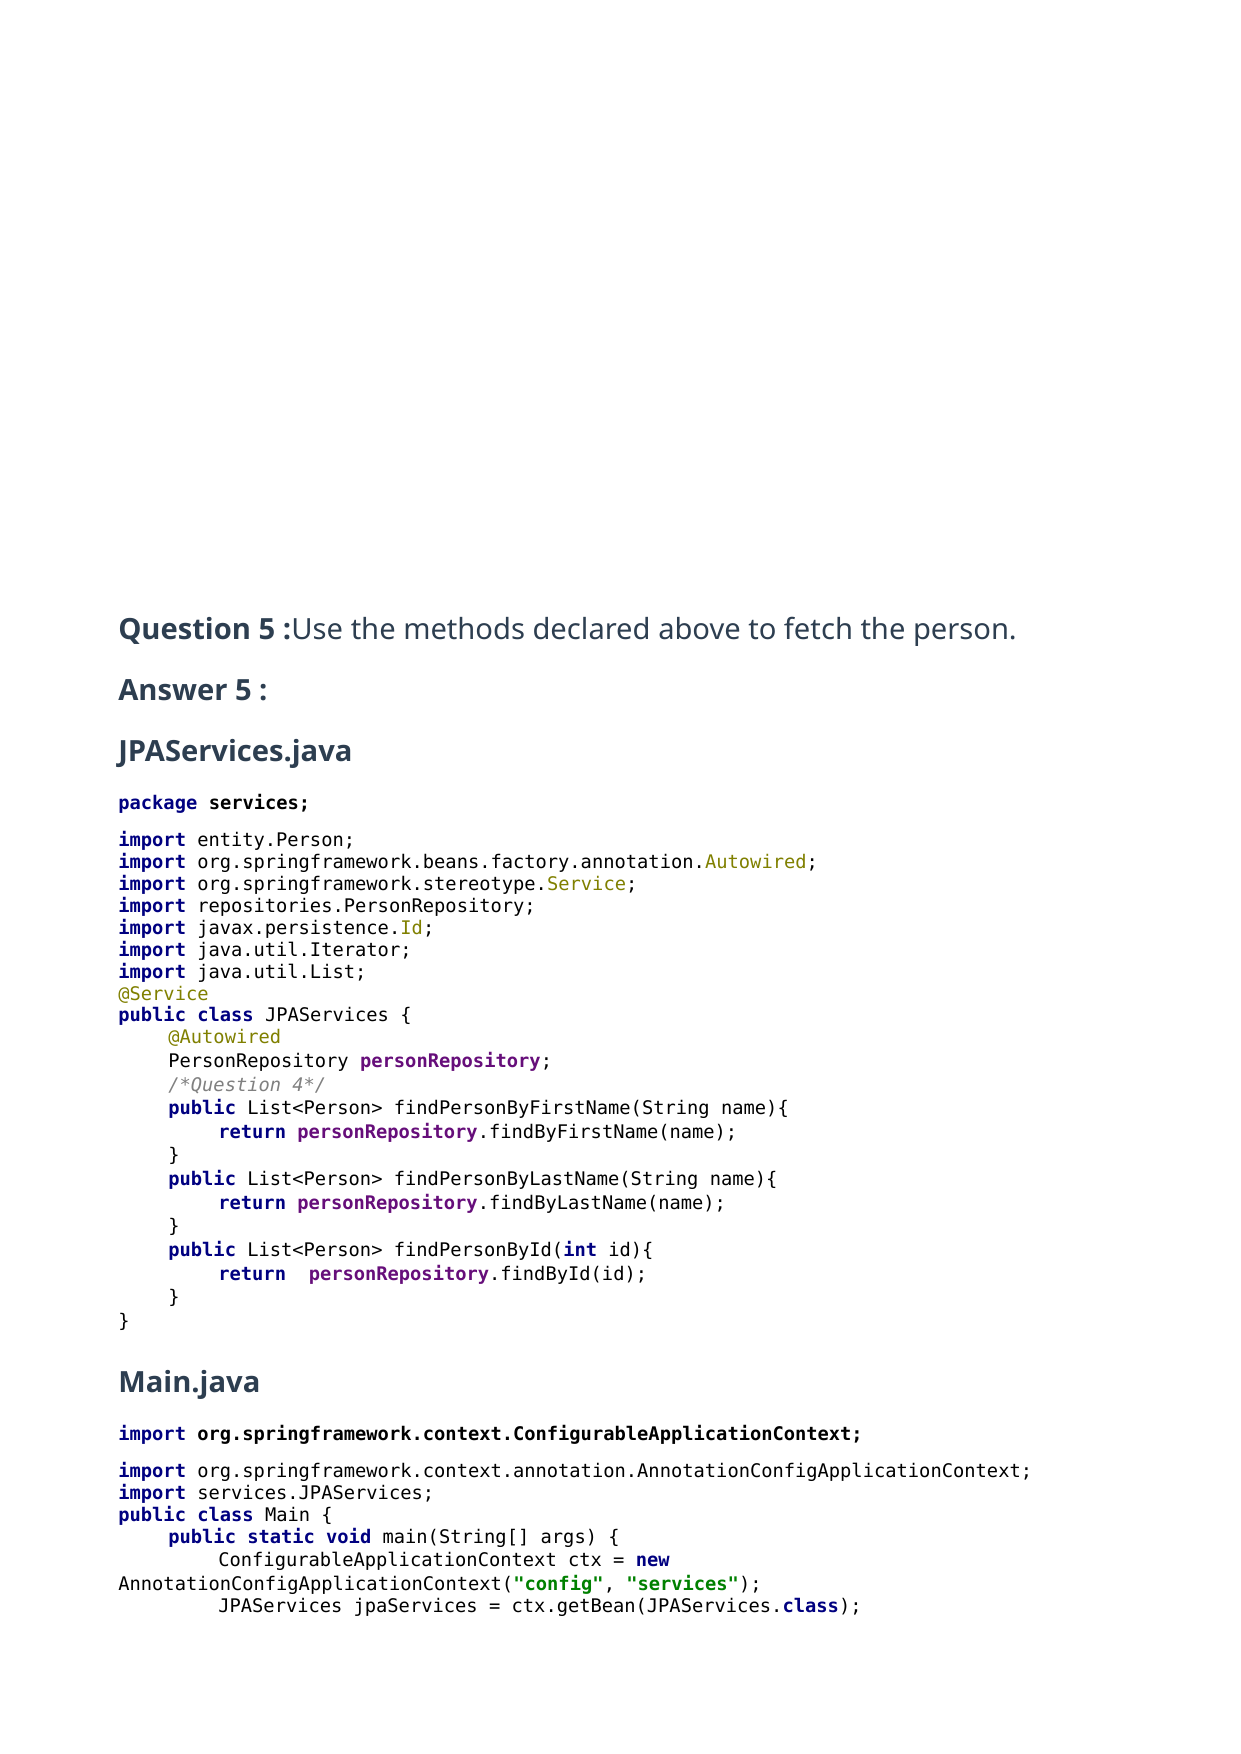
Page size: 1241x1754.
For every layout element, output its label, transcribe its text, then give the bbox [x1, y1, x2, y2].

text import repositories.PersonRepository; [118, 895, 1122, 917]
text package services; [118, 792, 1122, 814]
text public List<Person> findPersonByLastName(String name){ [118, 1168, 1122, 1192]
text /*Question 4*/ [118, 1073, 1122, 1097]
text } [118, 1310, 1122, 1332]
text Main.java [118, 1361, 1122, 1401]
text import javax.persistence.Id; [118, 917, 1122, 939]
text return personRepository.findById(id); [118, 1263, 1122, 1286]
text Question 5 :Use the methods declared above to fetch the person. [118, 608, 1122, 648]
text public static void main(String[] args) { [118, 1526, 1122, 1549]
text @Autowired [118, 1026, 1122, 1050]
text } [118, 1286, 1122, 1310]
text JPAServices.java [118, 731, 1122, 770]
text public class JPAServices { [118, 1004, 1122, 1026]
text } [118, 1144, 1122, 1168]
text import java.util.List; [118, 961, 1122, 982]
text public List<Person> findPersonByFirstName(String name){ [118, 1097, 1122, 1121]
text JPAServices jpaServices = ctx.getBean(JPAServices.class); [118, 1595, 1122, 1618]
text return personRepository.findByFirstName(name); [118, 1121, 1122, 1144]
text @Service [118, 982, 1122, 1004]
text import org.springframework.context.annotation.AnnotationConfigApplicationContext; [118, 1460, 1122, 1482]
text import java.util.Iterator; [118, 939, 1122, 961]
text return personRepository.findByLastName(name); [118, 1192, 1122, 1215]
text import org.springframework.beans.factory.annotation.Autowired; [118, 851, 1122, 873]
text ConfigurableApplicationContext ctx = new AnnotationConfigApplicationContext("config", "services"); [118, 1549, 1122, 1595]
text PersonRepository personRepository; [118, 1050, 1122, 1073]
text import org.springframework.context.ConfigurableApplicationContext; [118, 1423, 1122, 1444]
text public class Main { [118, 1504, 1122, 1526]
text import services.JPAServices; [118, 1482, 1122, 1504]
text import entity.Person; [118, 829, 1122, 851]
text public List<Person> findPersonById(int id){ [118, 1239, 1122, 1263]
text import org.springframework.stereotype.Service; [118, 873, 1122, 895]
text Answer 5 : [118, 669, 1122, 709]
text } [118, 1215, 1122, 1239]
